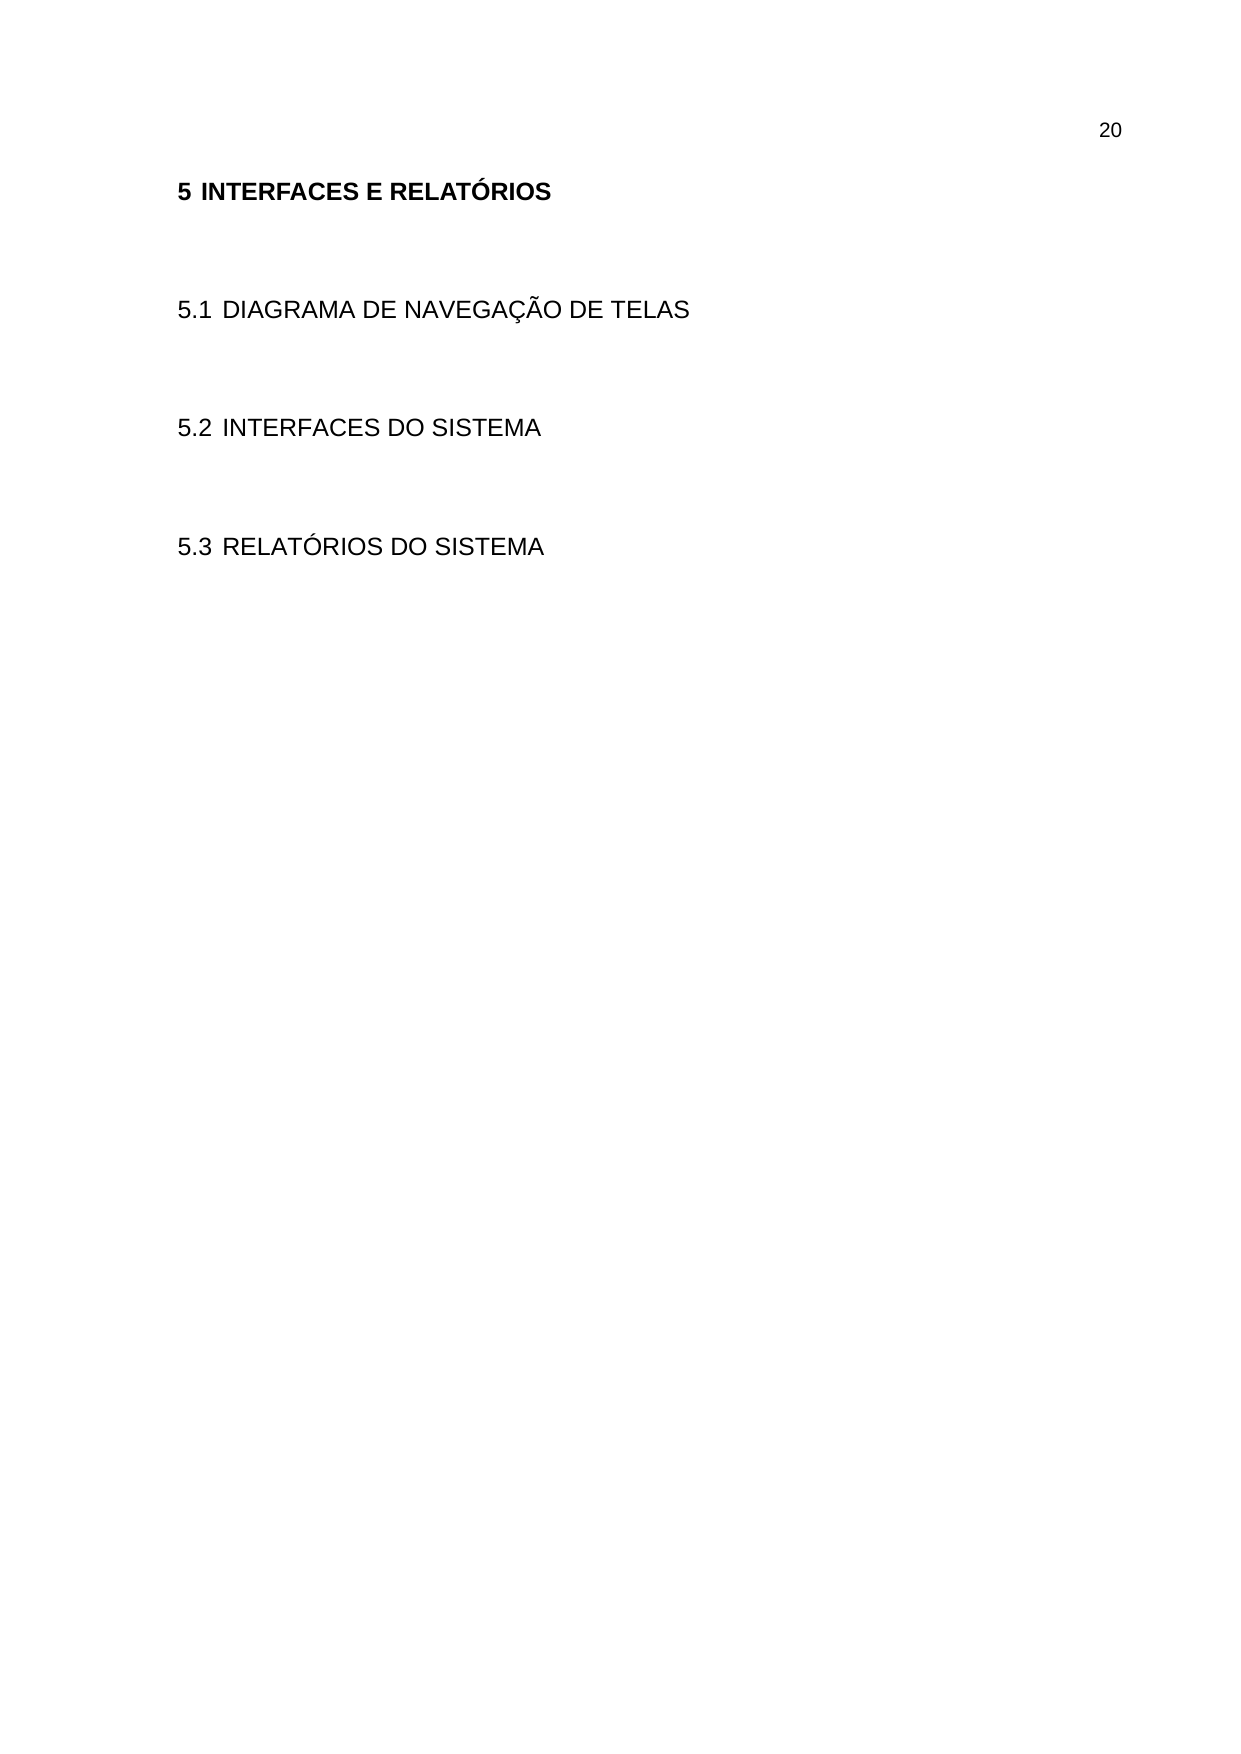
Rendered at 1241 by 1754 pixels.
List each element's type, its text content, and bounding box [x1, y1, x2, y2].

subtitle Interfaces do sistema [177, 413, 1122, 442]
subtitle Interfaces e relatórios [177, 177, 1122, 206]
subtitle Diagrama de navegação de telas [177, 295, 1122, 324]
subtitle Relatórios do sistema [177, 532, 1122, 560]
